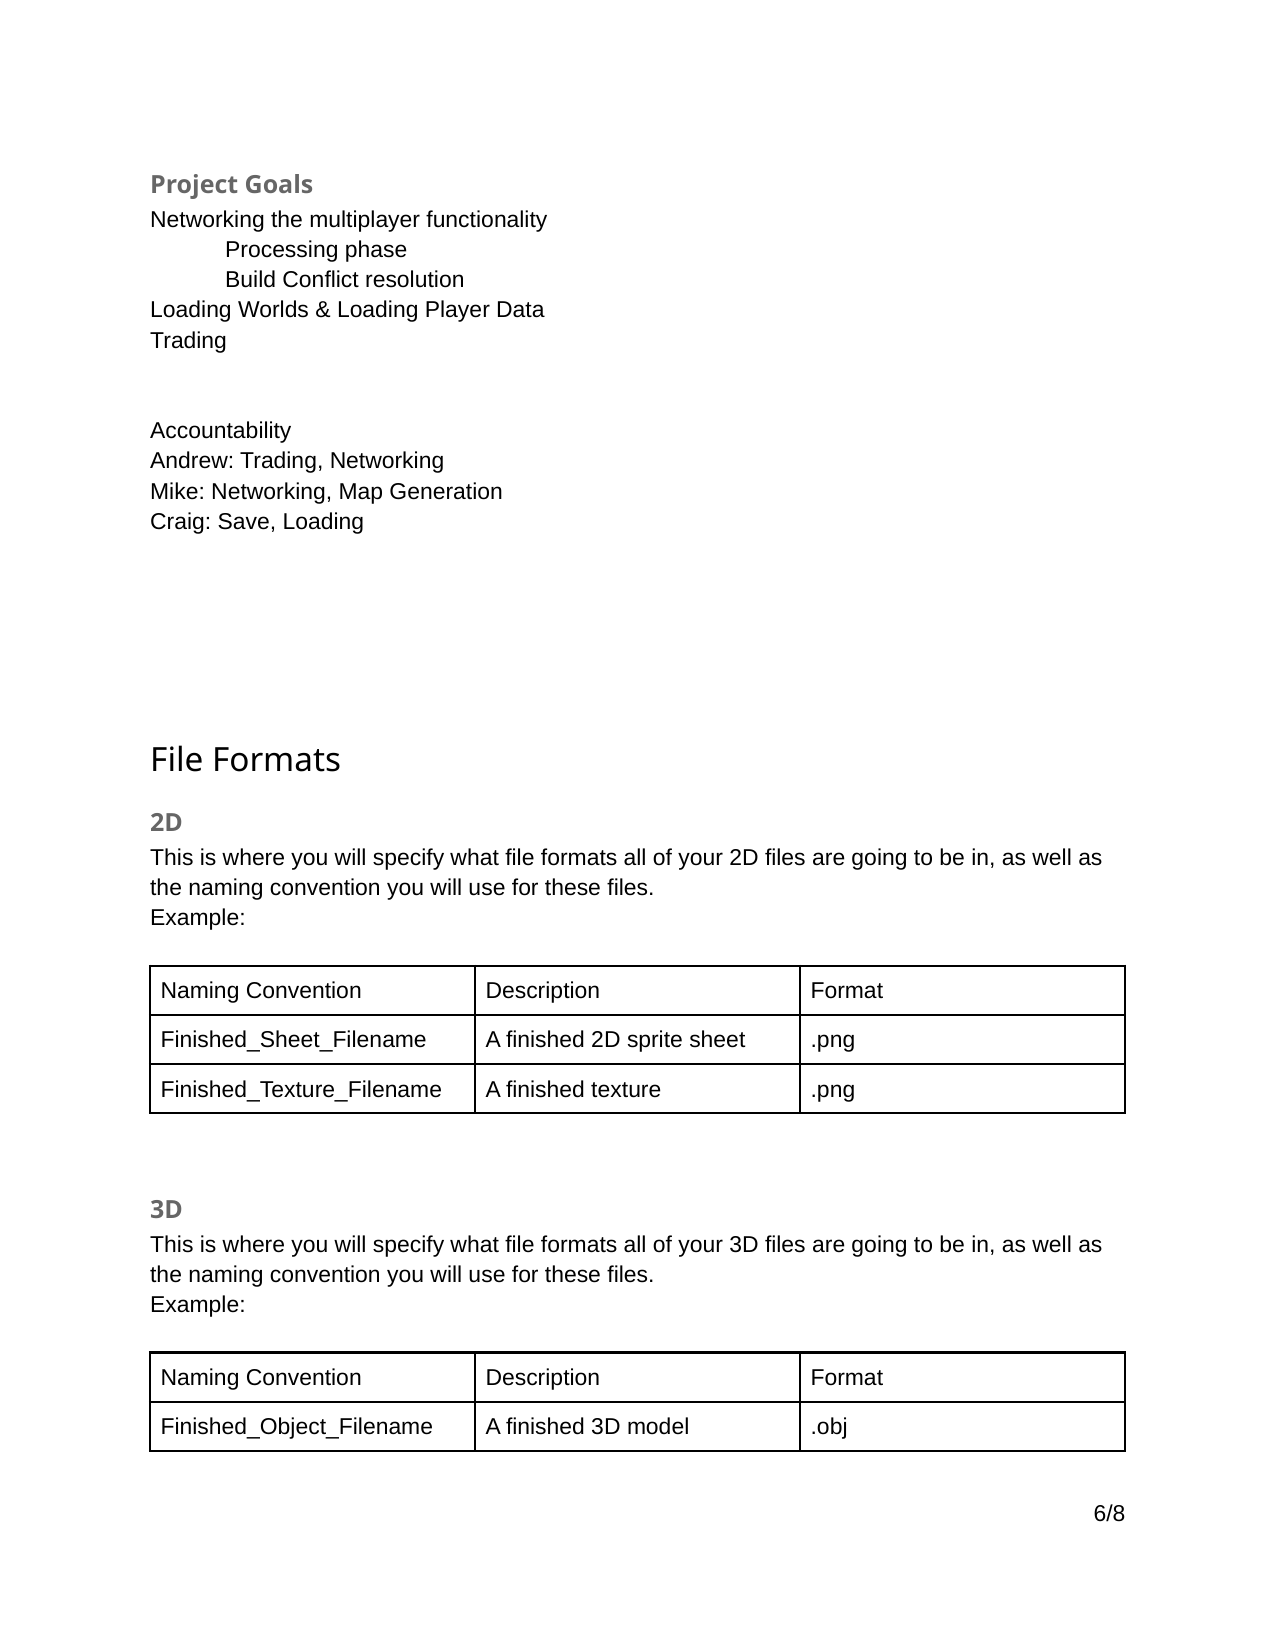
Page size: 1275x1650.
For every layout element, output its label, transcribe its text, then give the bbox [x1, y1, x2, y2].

text Build Conflict resolution [150, 266, 1125, 293]
table_cell .png [801, 1065, 1124, 1112]
text Andrew: Trading, Networking [150, 447, 1125, 474]
table_cell .png [801, 1016, 1124, 1063]
text Craig: Save, Loading [150, 508, 1125, 534]
table_cell A finished texture [476, 1065, 799, 1112]
table_cell Finished_Object_Filename [151, 1403, 474, 1450]
text This is where you will specify what file formats all of your 2D files are going to be in, as well as the naming convention you will use for these files. [150, 844, 1125, 900]
text Processing phase [150, 236, 1125, 262]
text Mike: Networking, Map Generation [150, 478, 1125, 504]
table_header Naming Convention [151, 1354, 474, 1401]
text Example: [150, 1291, 1125, 1317]
text Accountability [150, 417, 1125, 444]
text Example: [150, 904, 1125, 930]
table_header Description [476, 967, 799, 1014]
subtitle File Formats [150, 736, 1125, 781]
table_cell .obj [801, 1403, 1124, 1450]
text Trading [150, 327, 1125, 353]
table_cell A finished 2D sprite sheet [476, 1016, 799, 1063]
table_cell Finished_Sheet_Filename [151, 1016, 474, 1063]
table_header Naming Convention [151, 967, 474, 1014]
text Loading Worlds & Loading Player Data [150, 296, 1125, 323]
subtitle Project Goals [150, 167, 1125, 201]
table_header Description [476, 1354, 799, 1401]
table_header Format [801, 1354, 1124, 1401]
subtitle 2D [150, 804, 1125, 838]
text This is where you will specify what file formats all of your 3D files are going to be in, as well as the naming convention you will use for these files. [150, 1231, 1125, 1287]
text Networking the multiplayer functionality [150, 206, 1125, 232]
table_cell Finished_Texture_Filename [151, 1065, 474, 1112]
table_cell A finished 3D model [476, 1403, 799, 1450]
subtitle 3D [150, 1191, 1125, 1226]
table_header Format [801, 967, 1124, 1014]
